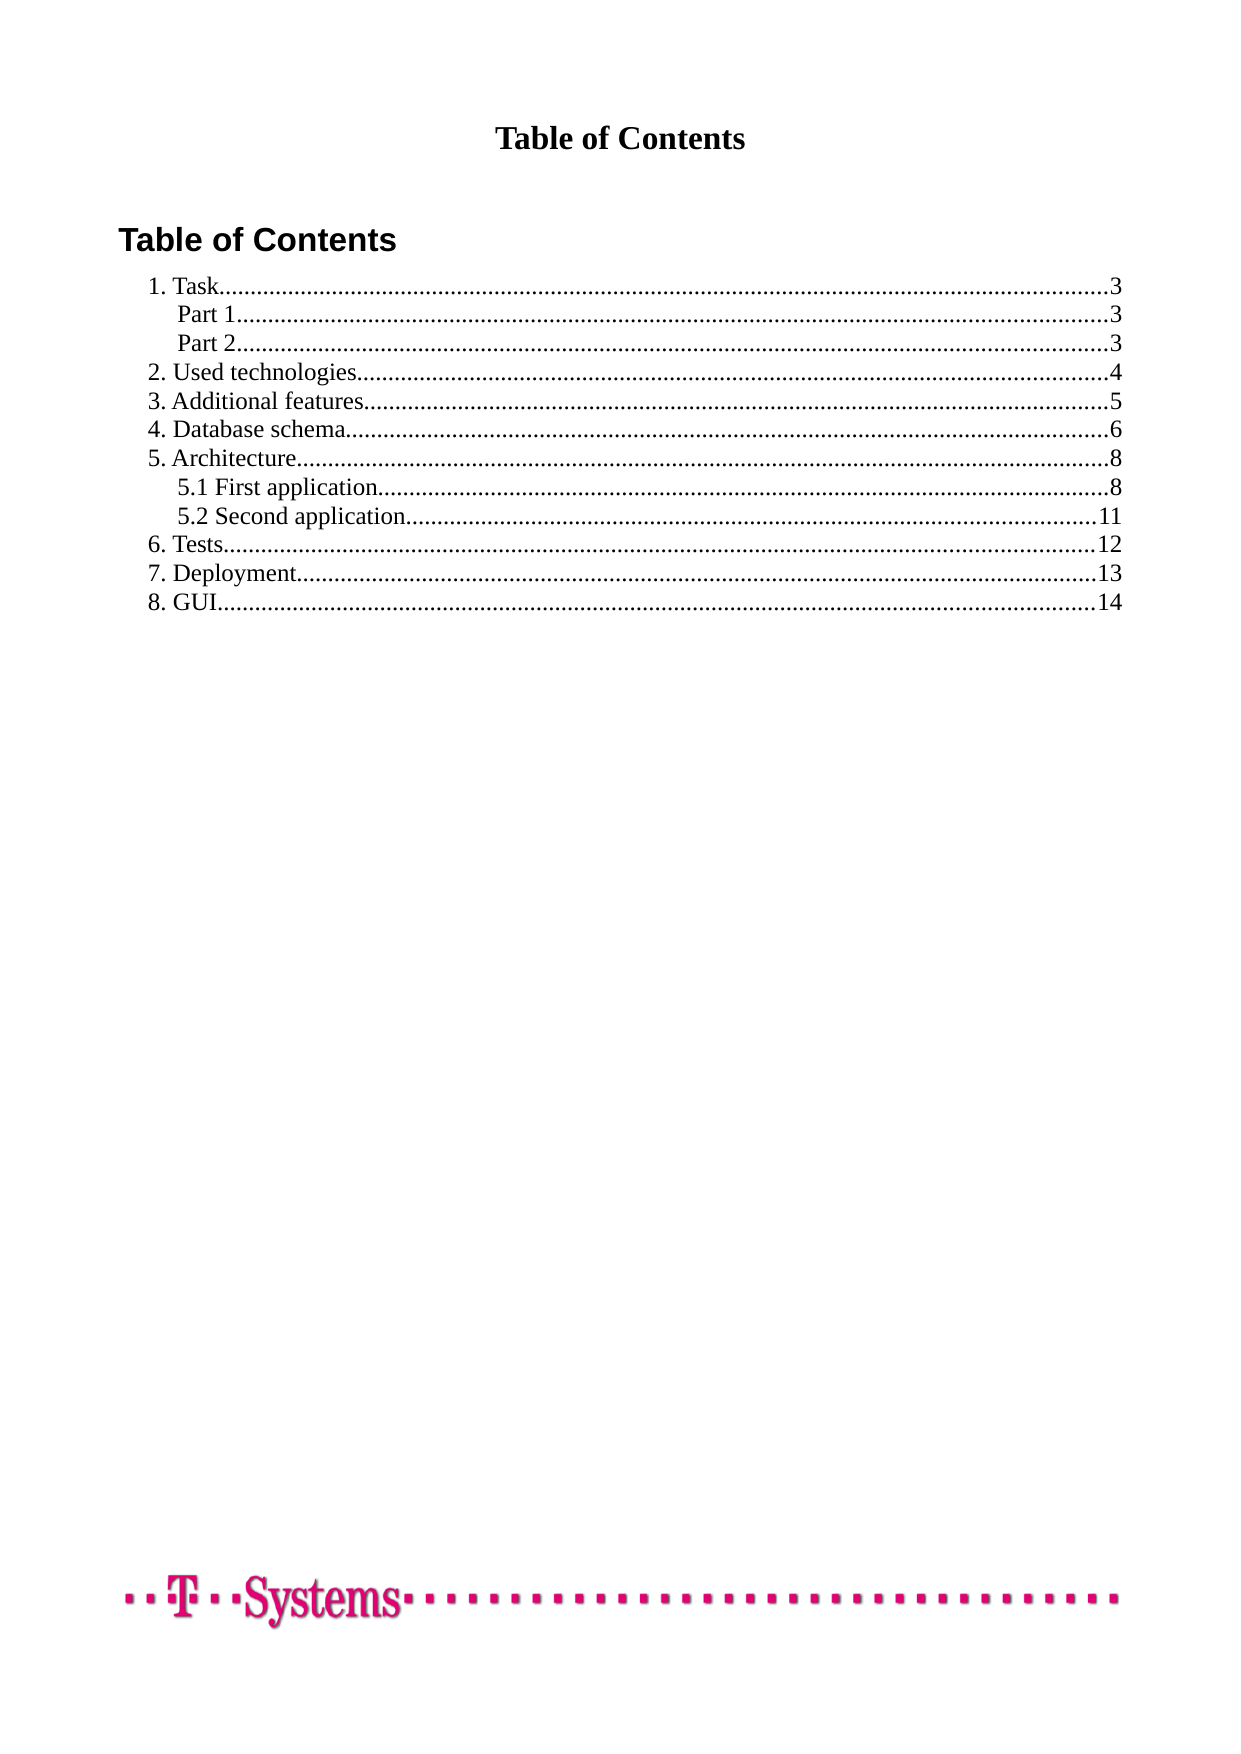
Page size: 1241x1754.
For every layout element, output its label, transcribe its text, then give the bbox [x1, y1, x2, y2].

text 8. GUI 14 [148, 587, 1122, 616]
text 1. Task 3 [148, 271, 1122, 299]
text 5. Architecture 8 [148, 443, 1122, 472]
text 7. Deployment 13 [148, 558, 1122, 587]
text Part 2 3 [177, 328, 1122, 357]
picture [118, 1554, 1123, 1636]
text Table of Contents [118, 118, 1122, 156]
subtitle Table of Contents [118, 220, 1122, 258]
text 5.1 First application 8 [177, 472, 1122, 501]
text 4. Database schema 6 [148, 414, 1122, 443]
text Part 1 3 [177, 299, 1122, 328]
text 3. Additional features 5 [148, 386, 1122, 414]
text 2. Used technologies 4 [148, 357, 1122, 386]
text 5.2 Second application 11 [177, 501, 1122, 529]
text 6. Tests 12 [148, 529, 1122, 558]
